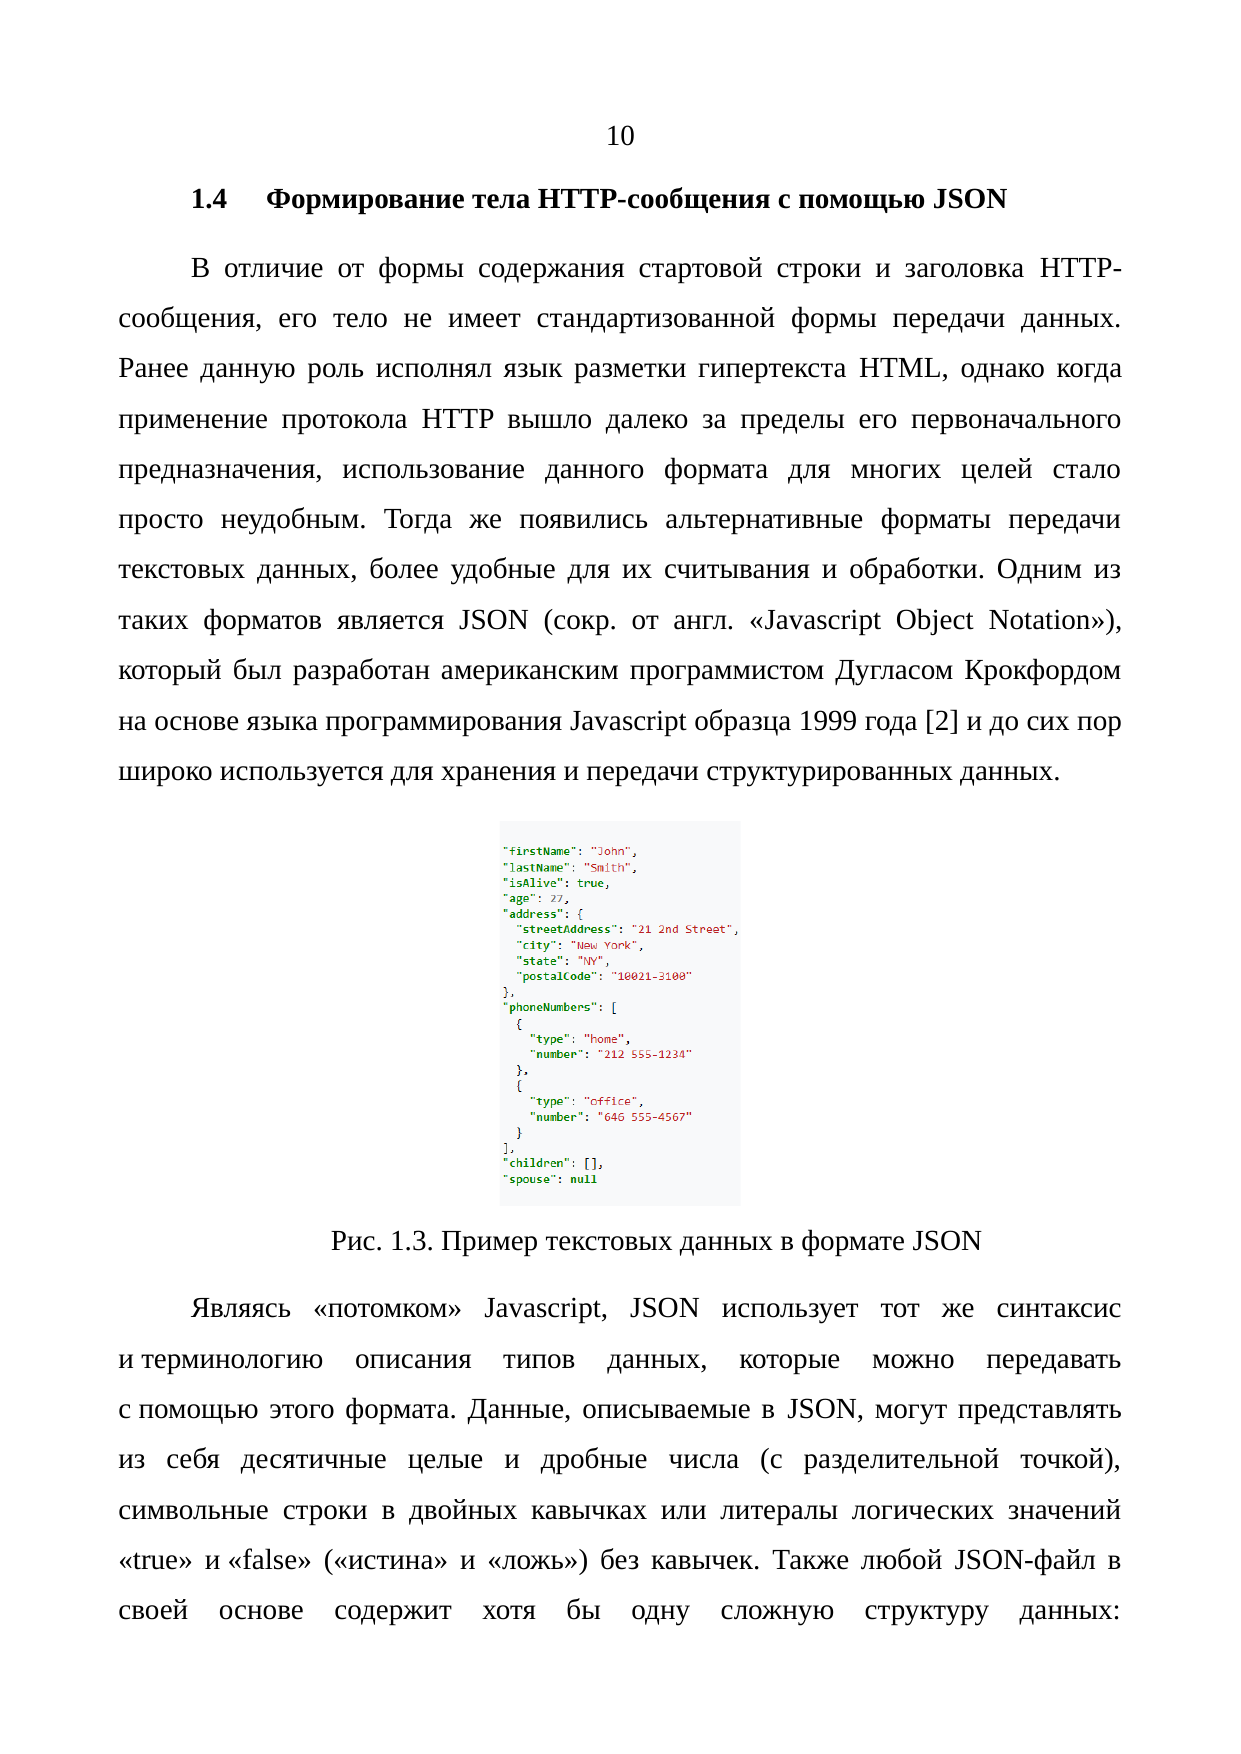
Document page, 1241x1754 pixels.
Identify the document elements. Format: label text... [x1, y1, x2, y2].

picture [499, 821, 614, 1206]
subtitle Формирование тела HTTP-сообщения с помощью JSON [118, 181, 1122, 215]
text В отличие от формы содержания стартовой строки и заголовка HTTP-сообщения, его тело не имеет стандартизованной формы передачи данных. Ранее данную роль исполнял язык разметки гипертекста HTML, однако когда применение протокола HTTP вышло далеко за пределы его первоначального предназначения, использование данного формата для многих целей стало просто неудобным. Тогда же появились альтернативные форматы передачи текстовых данных, более удобные для их считывания и обработки. Одним из таких форматов является JSON (сокр. от англ. «Javascript Object Notation»), который был разработан американским программистом Дугласом Крокфордом на основе языка программирования Javascript образца 1999 года [2] и до сих пор широко используется для хранения и передачи структурированных данных. [118, 250, 1122, 786]
text Рис. 1.3. Пример текстовых данных в формате JSON [118, 821, 1122, 1256]
text Являясь «потомком» Javascript, JSON использует тот же синтаксис и терминологию описания типов данных, которые можно передавать с помощью этого формата. Данные, описываемые в JSON, могут представлять из себя десятичные целые и дробные числа (с разделительной точкой), символьные строки в двойных кавычках или литералы логических значений «true» и «false» («истина» и «ложь») без кавычек. Также любой JSON‑файл в своей основе содержит хотя бы одну сложную структуру данных: [118, 1291, 1122, 1626]
